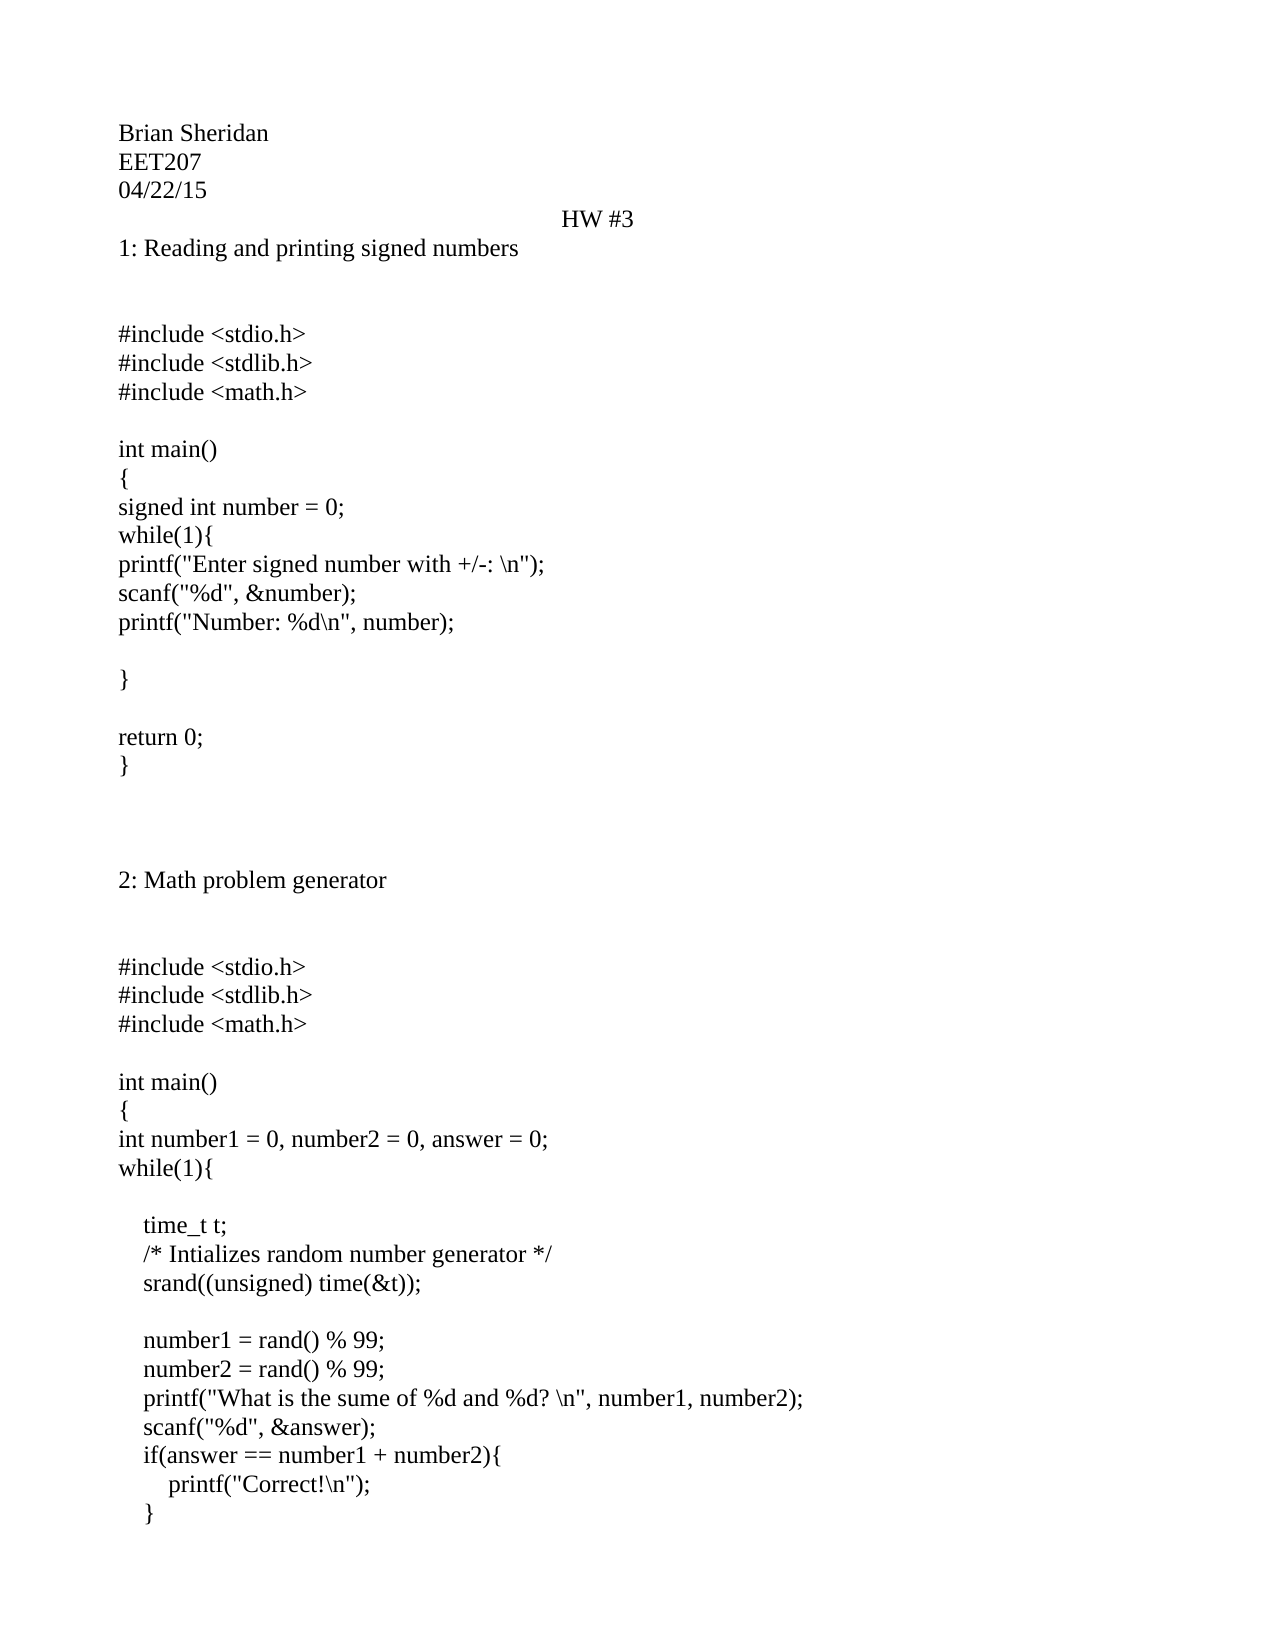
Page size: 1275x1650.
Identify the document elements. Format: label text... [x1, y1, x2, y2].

text printf("Number: %d\n", number); [118, 607, 1157, 636]
text #include <stdio.h> [118, 952, 1157, 981]
text } [118, 1498, 1157, 1527]
text number2 = rand() % 99; [118, 1354, 1157, 1383]
text while(1){ [118, 1153, 1157, 1182]
text { [118, 463, 1157, 492]
text #include <stdio.h> [118, 319, 1157, 348]
text scanf("%d", &number); [118, 578, 1157, 607]
text #include <stdlib.h> [118, 348, 1157, 377]
text printf("What is the sume of %d and %d? \n", number1, number2); [118, 1383, 1157, 1412]
text HW #3 [118, 204, 1157, 233]
text number1 = rand() % 99; [118, 1326, 1157, 1354]
text { [118, 1096, 1157, 1124]
text while(1){ [118, 521, 1157, 549]
text srand((unsigned) time(&t)); [118, 1268, 1157, 1297]
text 1: Reading and printing signed numbers [118, 233, 1157, 262]
text time_t t; [118, 1211, 1157, 1239]
text printf("Enter signed number with +/-: \n"); [118, 549, 1157, 578]
text int main() [118, 1067, 1157, 1096]
text EET207 [118, 147, 1157, 176]
text 2: Math problem generator [118, 866, 1157, 894]
text return 0; [118, 722, 1157, 751]
text 04/22/15 [118, 176, 1157, 204]
text signed int number = 0; [118, 492, 1157, 521]
text #include <math.h> [118, 377, 1157, 406]
text } [118, 664, 1157, 693]
text printf("Correct!\n"); [118, 1469, 1157, 1498]
text Brian Sheridan [118, 118, 1157, 147]
text scanf("%d", &answer); [118, 1412, 1157, 1441]
text if(answer == number1 + number2){ [118, 1441, 1157, 1469]
text /* Intializes random number generator */ [118, 1239, 1157, 1268]
text #include <stdlib.h> [118, 981, 1157, 1009]
text int number1 = 0, number2 = 0, answer = 0; [118, 1124, 1157, 1153]
text #include <math.h> [118, 1009, 1157, 1038]
text int main() [118, 434, 1157, 463]
text } [118, 751, 1157, 779]
